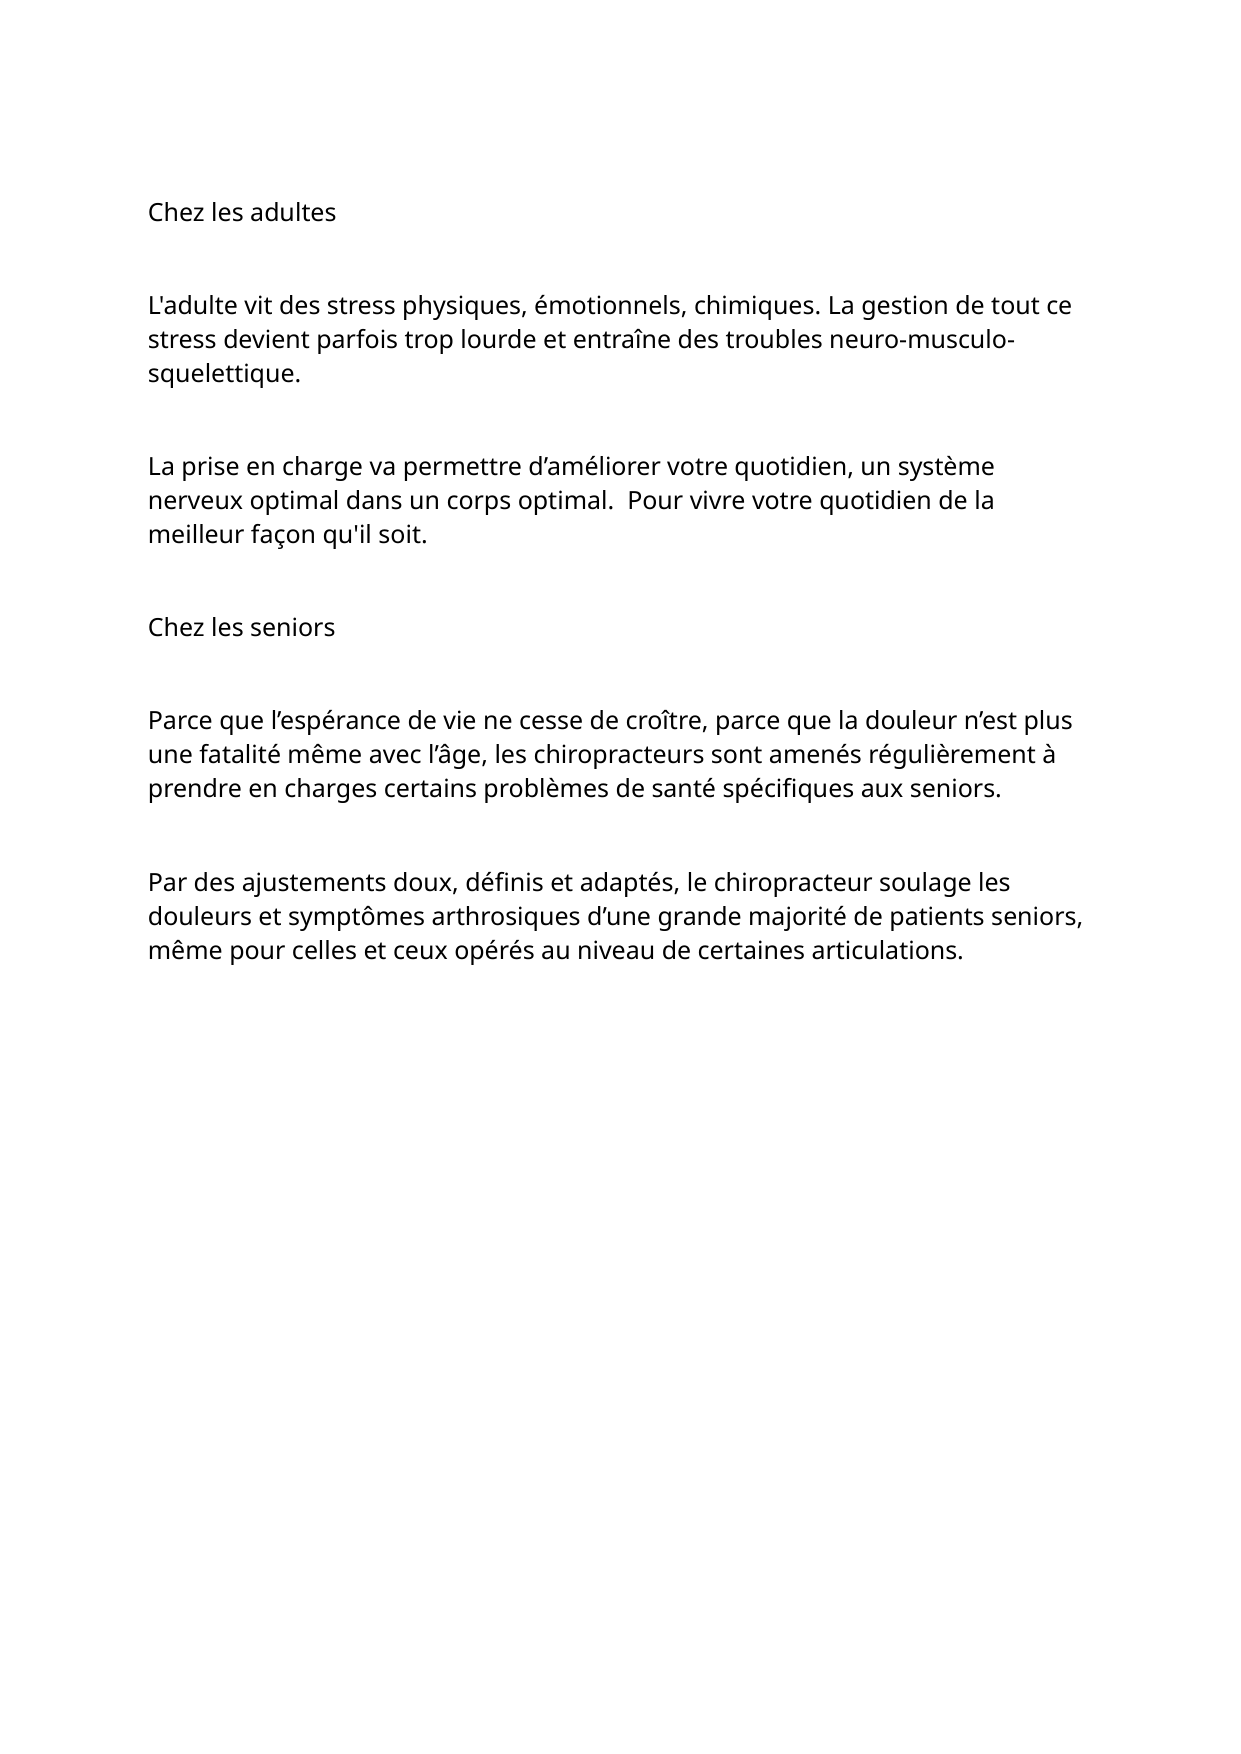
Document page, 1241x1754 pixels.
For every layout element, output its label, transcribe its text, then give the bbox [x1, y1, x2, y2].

text Par des ajustements doux, définis et adaptés, le chiropracteur soulage les douleurs et symptômes arthrosiques d’une grande majorité de patients seniors, même pour celles et ceux opérés au niveau de certaines articulations. [148, 864, 1093, 966]
text La prise en charge va permettre d’améliorer votre quotidien, un système nerveux optimal dans un corps optimal. Pour vivre votre quotidien de la meilleur façon qu'il soit. [148, 448, 1093, 551]
text Parce que l’espérance de vie ne cesse de croître, parce que la douleur n’est plus une fatalité même avec l’âge, les chiropracteurs sont amenés régulièrement à prendre en charges certains problèmes de santé spécifiques aux seniors. [148, 703, 1093, 805]
text Chez les seniors [148, 610, 1093, 644]
text Chez les adultes [148, 194, 1093, 228]
text L'adulte vit des stress physiques, émotionnels, chimiques. La gestion de tout ce stress devient parfois trop lourde et entraîne des troubles neuro-musculo-squelettique. [148, 287, 1093, 389]
